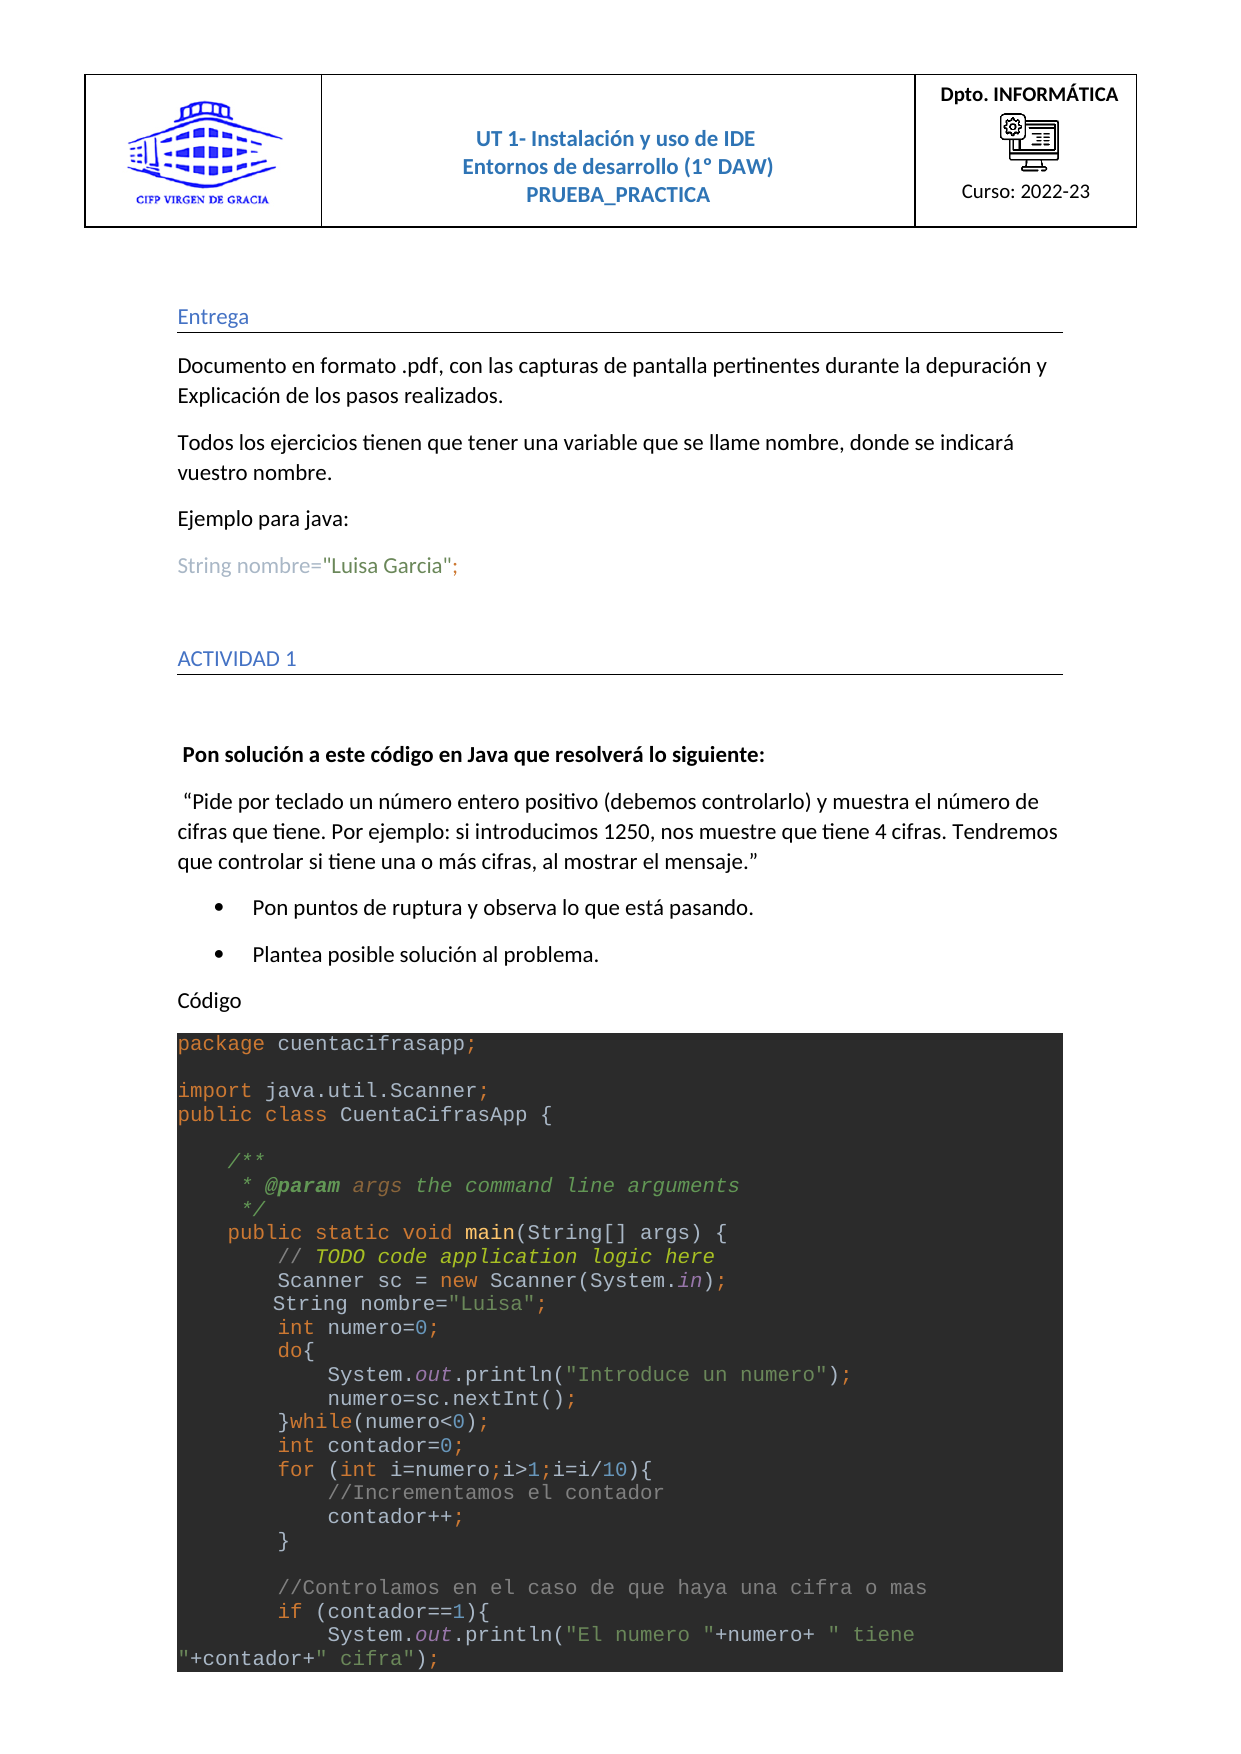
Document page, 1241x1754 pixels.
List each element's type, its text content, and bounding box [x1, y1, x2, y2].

text ACTIVIDAD 1 [177, 644, 1063, 674]
text Ejemplo para java: [177, 504, 1063, 533]
text “Pide por teclado un número entero positivo (debemos controlarlo) y muestra el número de cifras que tiene. Por ejemplo: si introducimos 1250, nos muestre que tiene 4 cifras. Tendremos que controlar si tiene una o más cifras, al mostrar el mensaje.” [177, 787, 1063, 875]
text Pon solución a este código en Java que resolverá lo siguiente: [177, 741, 1063, 768]
text String nombre="Luisa Garcia"; [177, 551, 1063, 579]
text Todos los ejercicios tienen que tener una variable que se llame nombre, donde se indicará vuestro nombre. [177, 428, 1063, 486]
text String nombre="Luisa"; int numero=0; do{ System.out.println("Introduce un numero"); numero=sc.nextInt(); }while(numero<0); int contador=0; for (int i=numero;i>1;i=i/10){ //Incrementamos el contador contador++; } //Controlamos en el caso de que haya una cifra o mas if (contador==1){ System.out.println("El numero "+numero+ " tiene "+contador+" cifra"); [177, 1293, 1063, 1672]
text Entrega [177, 302, 1063, 332]
text Documento en formato .pdf, con las capturas de pantalla pertinentes durante la depuración y Explicación de los pasos realizados. [177, 352, 1063, 409]
list Pon puntos de ruptura y observa lo que está pasando. [215, 893, 1063, 921]
text Código [177, 987, 1063, 1014]
list Plantea posible solución al problema. [215, 940, 1063, 968]
text package cuentacifrasapp; import java.util.Scanner; public class CuentaCifrasApp { /** * @param args the command line arguments */ public static void main(String[] args) { // TODO code application logic here Scanner sc = new Scanner(System.in); [177, 1033, 1063, 1293]
